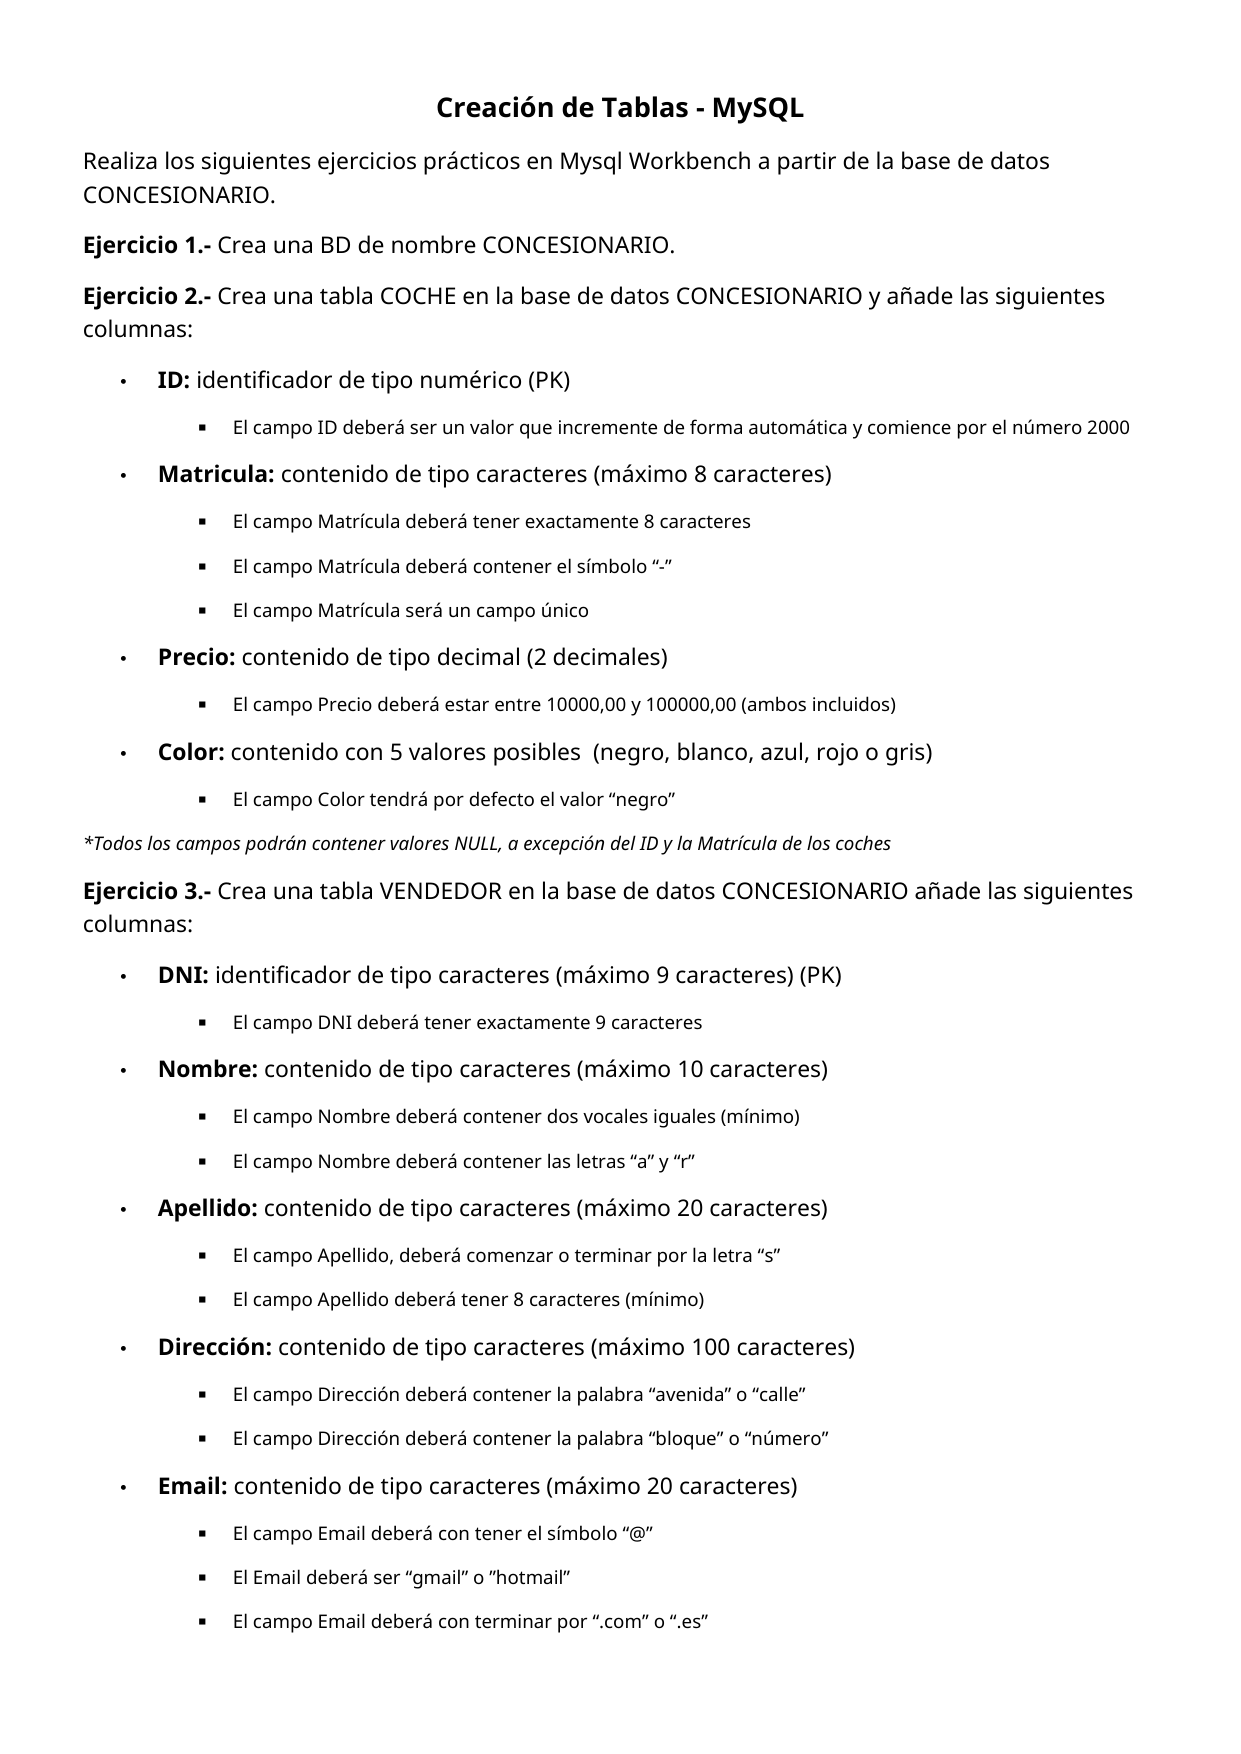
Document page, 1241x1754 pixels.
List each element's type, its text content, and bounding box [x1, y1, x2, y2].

list ID: identificador de tipo numérico (PK) [120, 364, 1157, 395]
list Nombre: contenido de tipo caracteres (máximo 10 caracteres) [120, 1053, 1157, 1085]
list El campo DNI deberá tener exactamente 9 caracteres [195, 1009, 1157, 1035]
list Precio: contenido de tipo decimal (2 decimales) [120, 641, 1157, 673]
list El campo Matrícula será un campo único [195, 597, 1157, 623]
list DNI: identificador de tipo caracteres (máximo 9 caracteres) (PK) [120, 959, 1157, 990]
list El campo Apellido deberá tener 8 caracteres (mínimo) [195, 1287, 1157, 1312]
text Ejercicio 2.- Crea una tabla COCHE en la base de datos CONCESIONARIO y añade las siguientes columnas: [83, 280, 1157, 345]
list El campo Nombre deberá contener dos vocales iguales (mínimo) [195, 1104, 1157, 1129]
list El Email deberá ser “gmail” o ”hotmail” [195, 1564, 1157, 1590]
list Dirección: contenido de tipo caracteres (máximo 100 caracteres) [120, 1331, 1157, 1362]
text Realiza los siguientes ejercicios prácticos en Mysql Workbench a partir de la base de datos CONCESIONARIO. [83, 145, 1157, 210]
list El campo Apellido, deberá comenzar o terminar por la letra “s” [195, 1243, 1157, 1268]
text Ejercicio 1.- Crea una BD de nombre CONCESIONARIO. [83, 229, 1157, 261]
list El campo Precio deberá estar entre 10000,00 y 100000,00 (ambos incluidos) [195, 692, 1157, 717]
list Email: contenido de tipo caracteres (máximo 20 caracteres) [120, 1470, 1157, 1501]
list El campo Nombre deberá contener las letras “a” y “r” [195, 1148, 1157, 1173]
list El campo ID deberá ser un valor que incremente de forma automática y comience por el número 2000 [195, 414, 1157, 440]
list El campo Matrícula deberá tener exactamente 8 caracteres [195, 509, 1157, 534]
list El campo Dirección deberá contener la palabra “bloque” o “número” [195, 1426, 1157, 1451]
text Creación de Tablas - MySQL [83, 89, 1157, 126]
list Apellido: contenido de tipo caracteres (máximo 20 caracteres) [120, 1192, 1157, 1223]
list El campo Color tendrá por defecto el valor “negro” [195, 786, 1157, 812]
list Matricula: contenido de tipo caracteres (máximo 8 caracteres) [120, 458, 1157, 490]
list *Todos los campos podrán contener valores NULL, a excepción del ID y la Matrícula de los coches [83, 831, 1157, 856]
list Color: contenido con 5 valores posibles (negro, blanco, azul, rojo o gris) [120, 736, 1157, 767]
list El campo Dirección deberá contener la palabra “avenida” o “calle” [195, 1381, 1157, 1407]
list El campo Email deberá con terminar por “.com” o “.es” [195, 1608, 1157, 1634]
list El campo Matrícula deberá contener el símbolo “-” [195, 553, 1157, 578]
list El campo Email deberá con tener el símbolo “@” [195, 1520, 1157, 1546]
text Ejercicio 3.- Crea una tabla VENDEDOR en la base de datos CONCESIONARIO añade las siguientes columnas: [83, 875, 1157, 940]
